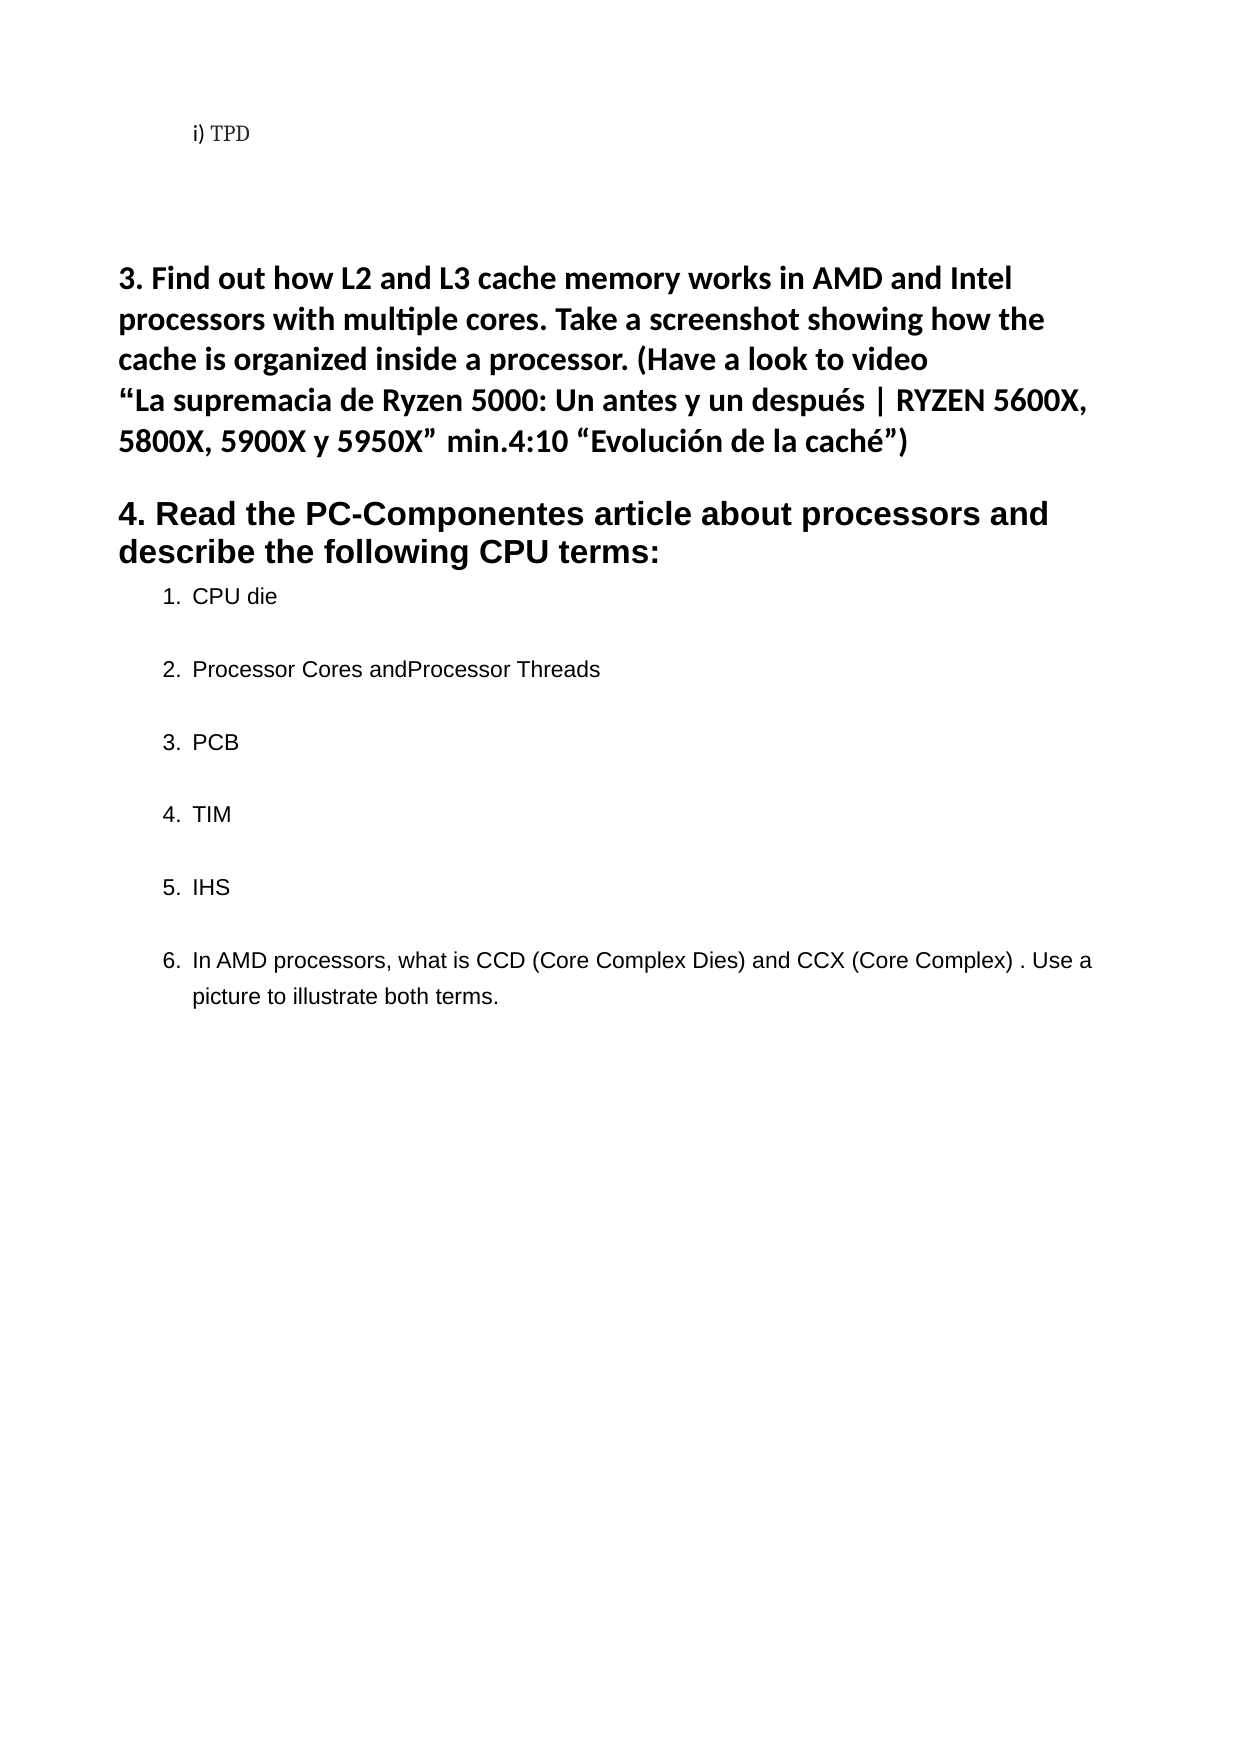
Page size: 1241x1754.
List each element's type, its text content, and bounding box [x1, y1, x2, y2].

subtitle 4. Read the PC-Componentes article about processors and describe the following CPU terms: [118, 494, 1122, 571]
subtitle 3. Find out how L2 and L3 cache memory works in AMD and Intel processors with multiple cores. Take a screenshot showing how the cache is organized inside a processor. (Have a look to video “La supremacia de Ryzen 5000: Un antes y un después | RYZEN 5600X, 5800X, 5900X y 5950X” min.4:10 “Evolución de la caché”) [118, 257, 1122, 461]
list PCB [162, 729, 1122, 755]
list Processor Cores andProcessor Threads [162, 656, 1122, 682]
list IHS [162, 874, 1122, 901]
text i) TPD [193, 118, 1122, 147]
list In AMD processors, what is CCD (Core Complex Dies) and CCX (Core Complex) . Use a picture to illustrate both terms. [162, 947, 1122, 1009]
list CPU die [162, 583, 1122, 610]
list TIM [162, 801, 1122, 828]
